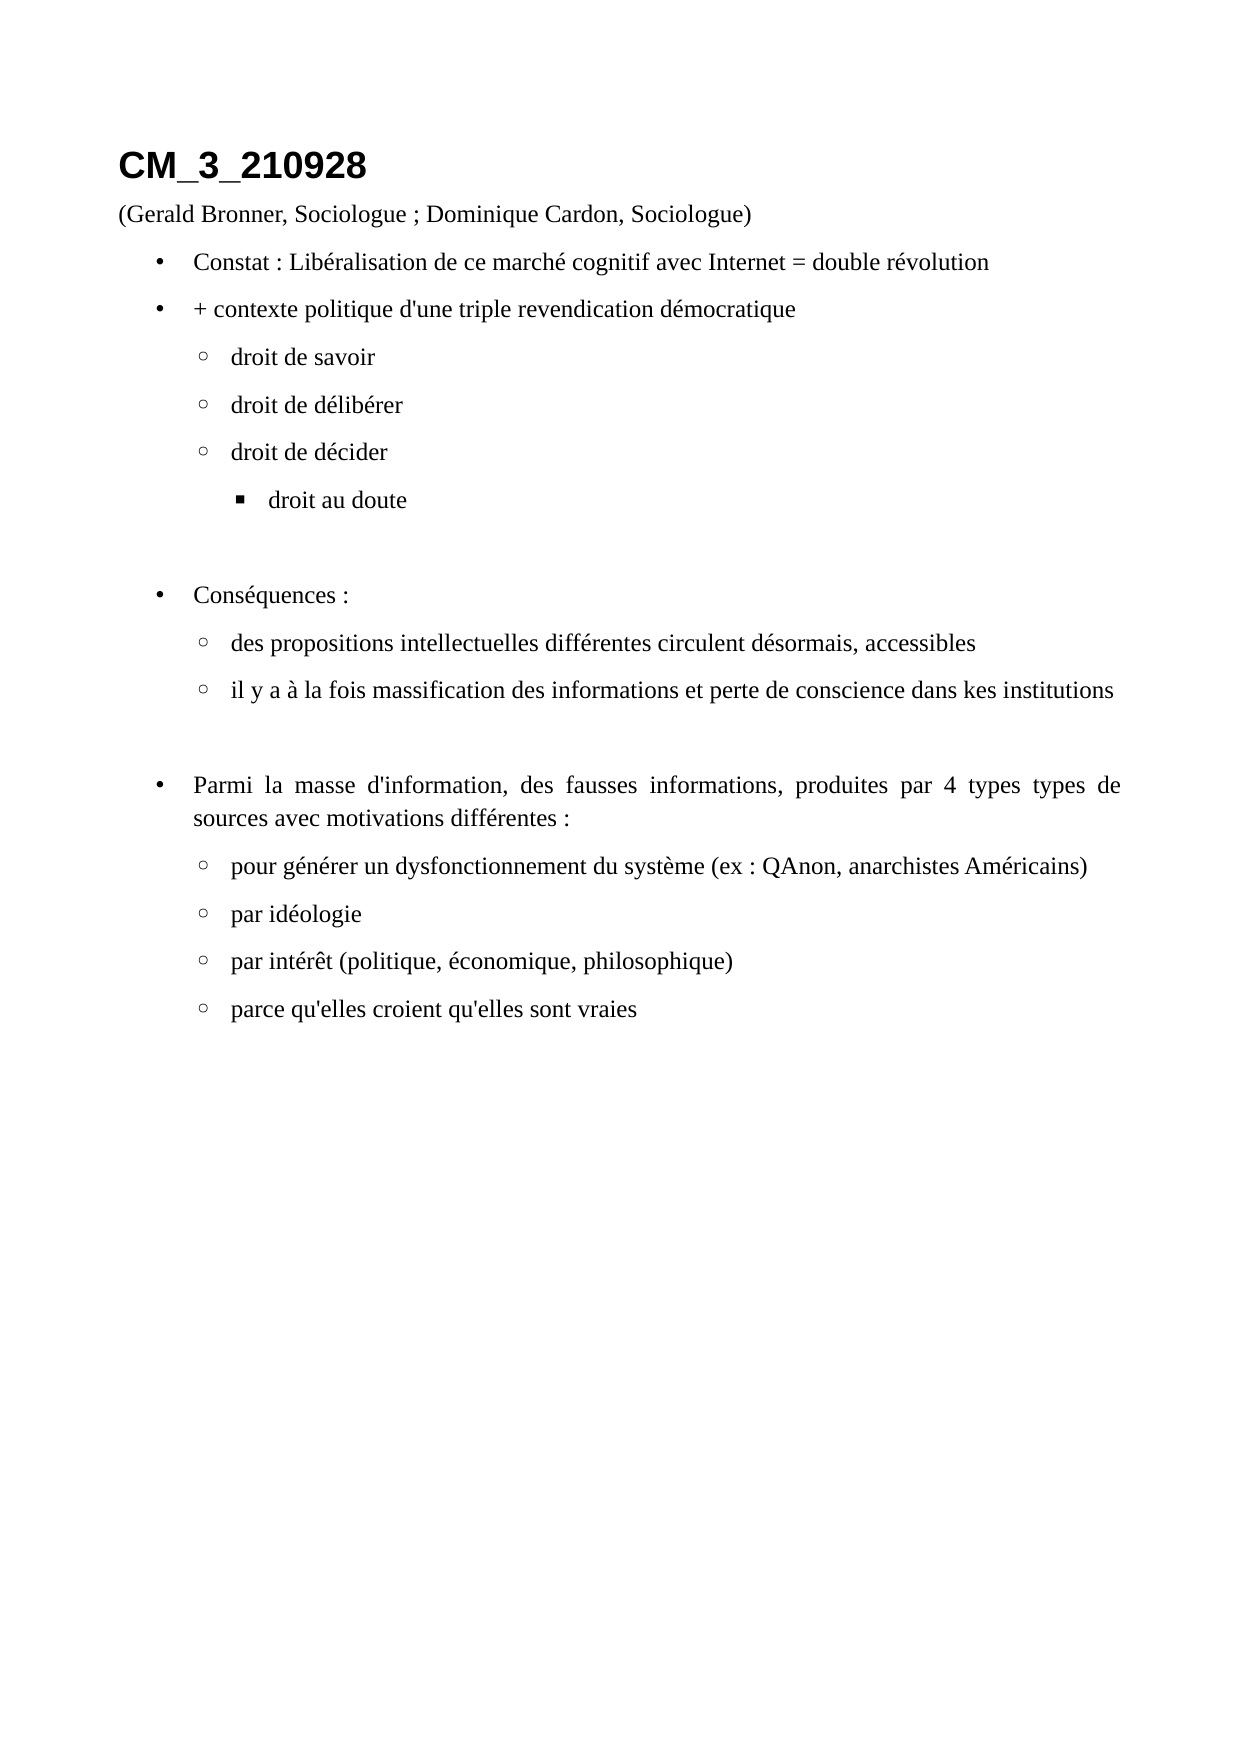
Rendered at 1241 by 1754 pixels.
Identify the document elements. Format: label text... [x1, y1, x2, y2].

list pour générer un dysfonctionnement du système (ex : QAnon, anarchistes Américains) [193, 851, 1122, 880]
subtitle CM_3_210928 [118, 143, 1122, 187]
list Conséquences : [156, 580, 1122, 609]
list + contexte politique d'une triple revendication démocratique [156, 294, 1122, 323]
list parce qu'elles croient qu'elles sont vraies [193, 994, 1122, 1023]
list Constat : Libéralisation de ce marché cognitif avec Internet = double révolution [156, 247, 1122, 276]
list des propositions intellectuelles différentes circulent désormais, accessibles [193, 628, 1122, 656]
list droit de savoir [193, 342, 1122, 371]
list Parmi la masse d'information, des fausses informations, produites par 4 types types de sources avec motivations différentes : [156, 771, 1122, 832]
list par intérêt (politique, économique, philosophique) [193, 946, 1122, 975]
list il y a à la fois massification des informations et perte de conscience dans kes institutions [193, 675, 1122, 704]
list droit au doute [231, 485, 1122, 514]
text (Gerald Bronner, Sociologue ; Dominique Cardon, Sociologue) [118, 199, 1122, 228]
list droit de décider [193, 437, 1122, 466]
list par idéologie [193, 899, 1122, 927]
list droit de délibérer [193, 390, 1122, 418]
